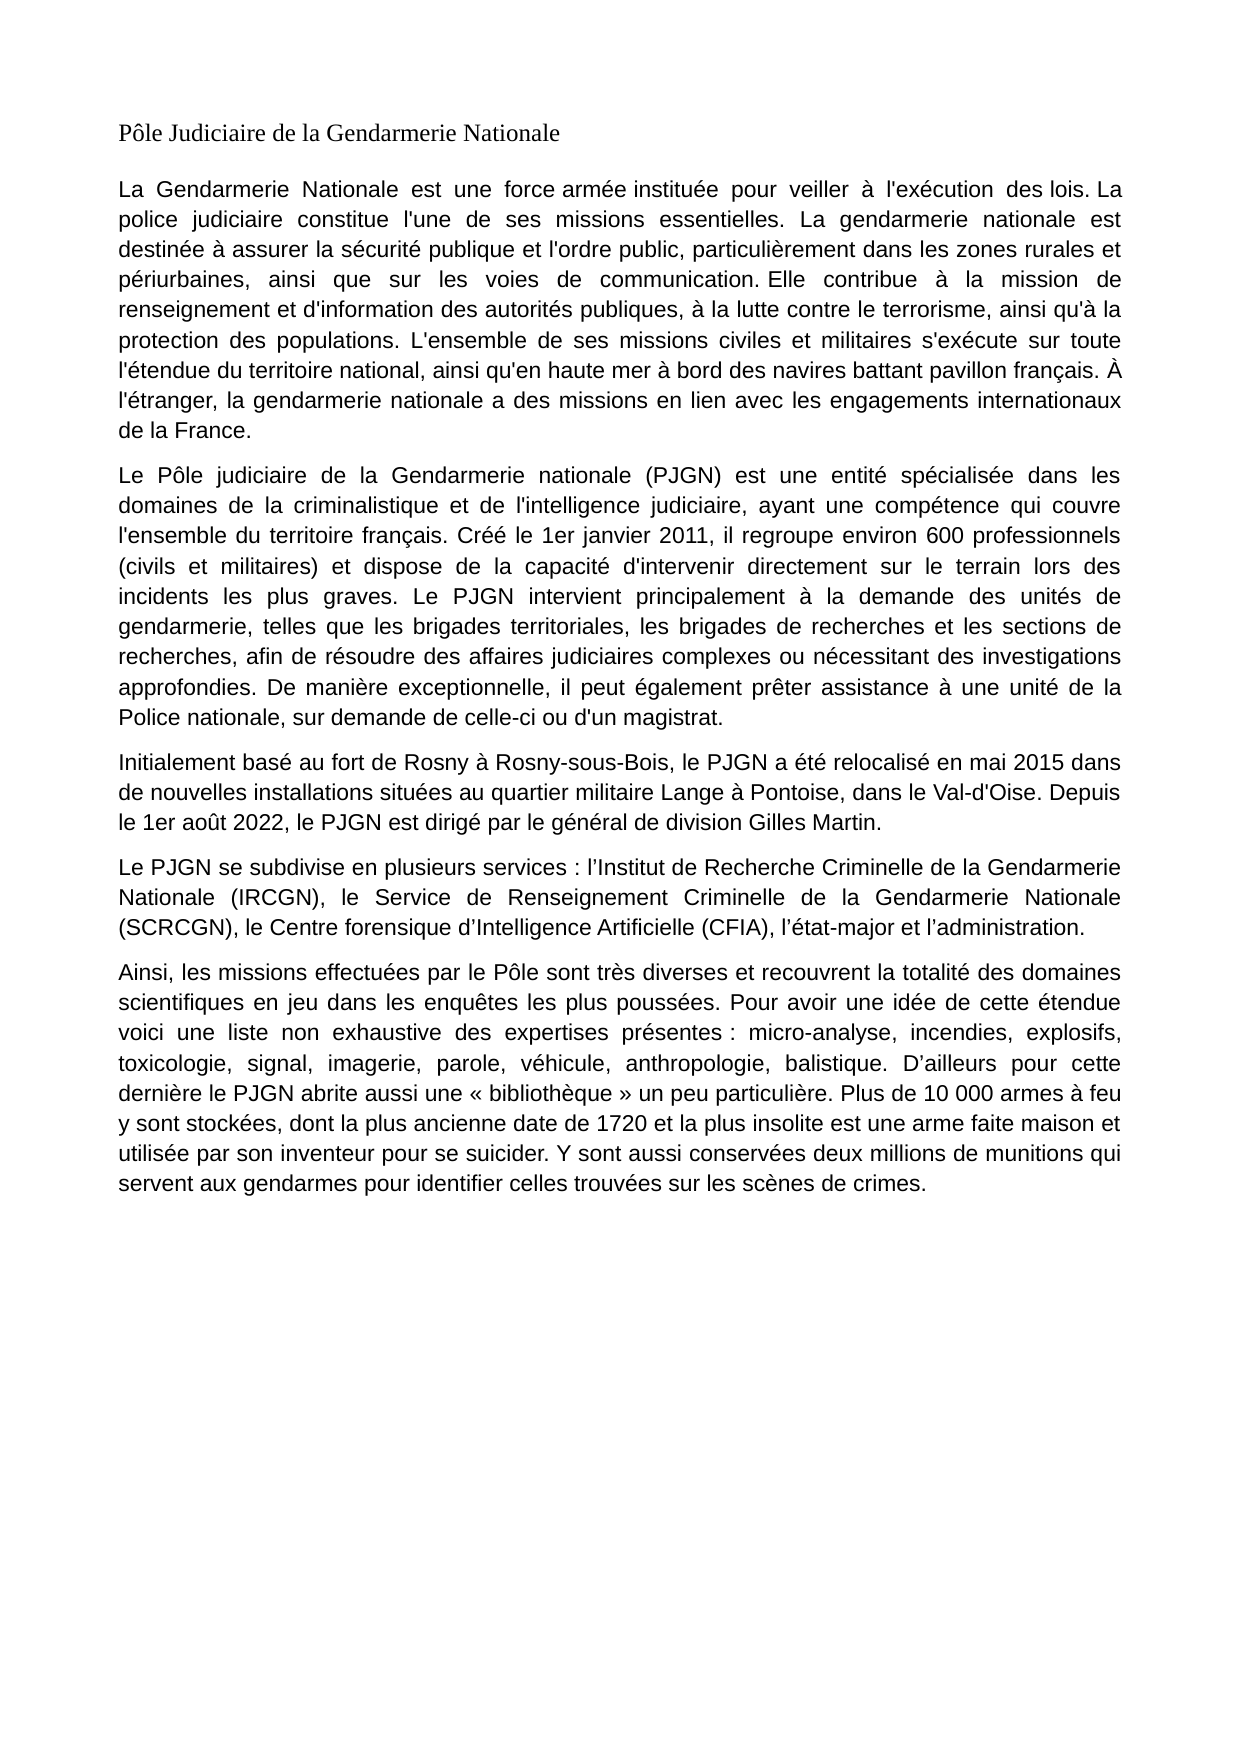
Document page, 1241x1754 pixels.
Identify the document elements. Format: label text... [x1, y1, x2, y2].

text Le Pôle judiciaire de la Gendarmerie nationale (PJGN) est une entité spécialisée dans les domaines de la criminalistique et de l'intelligence judiciaire, ayant une compétence qui couvre l'ensemble du territoire français. Créé le 1er janvier 2011, il regroupe environ 600 professionnels (civils et militaires) et dispose de la capacité d'intervenir directement sur le terrain lors des incidents les plus graves. Le PJGN intervient principalement à la demande des unités de gendarmerie, telles que les brigades territoriales, les brigades de recherches et les sections de recherches, afin de résoudre des affaires judiciaires complexes ou nécessitant des investigations approfondies. De manière exceptionnelle, il peut également prêter assistance à une unité de la Police nationale, sur demande de celle-ci ou d'un magistrat. [118, 462, 1122, 730]
text La Gendarmerie Nationale est une force armée instituée pour veiller à l'exécution des lois. La police judiciaire constitue l'une de ses missions essentielles. La gendarmerie nationale est destinée à assurer la sécurité publique et l'ordre public, particulièrement dans les zones rurales et périurbaines, ainsi que sur les voies de communication. Elle contribue à la mission de renseignement et d'information des autorités publiques, à la lutte contre le terrorisme, ainsi qu'à la protection des populations. L'ensemble de ses missions civiles et militaires s'exécute sur toute l'étendue du territoire national, ainsi qu'en haute mer à bord des navires battant pavillon français. À l'étranger, la gendarmerie nationale a des missions en lien avec les engagements internationaux de la France. [118, 176, 1122, 444]
text Pôle Judiciaire de la Gendarmerie Nationale [118, 118, 1122, 147]
text Ainsi, les missions effectuées par le Pôle sont très diverses et recouvrent la totalité des domaines scientifiques en jeu dans les enquêtes les plus poussées. Pour avoir une idée de cette étendue voici une liste non exhaustive des expertises présentes : micro-analyse, incendies, explosifs, toxicologie, signal, imagerie, parole, véhicule, anthropologie, balistique. D’ailleurs pour cette dernière le PJGN abrite aussi une « bibliothèque » un peu particulière. Plus de 10 000 armes à feu y sont stockées, dont la plus ancienne date de 1720 et la plus insolite est une arme faite maison et utilisée par son inventeur pour se suicider. Y sont aussi conservées deux millions de munitions qui servent aux gendarmes pour identifier celles trouvées sur les scènes de crimes. [118, 959, 1122, 1197]
text Initialement basé au fort de Rosny à Rosny-sous-Bois, le PJGN a été relocalisé en mai 2015 dans de nouvelles installations situées au quartier militaire Lange à Pontoise, dans le Val-d'Oise. Depuis le 1er août 2022, le PJGN est dirigé par le général de division Gilles Martin. [118, 748, 1122, 835]
text Le PJGN se subdivise en plusieurs services : l’Institut de Recherche Criminelle de la Gendarmerie Nationale (IRCGN), le Service de Renseignement Criminelle de la Gendarmerie Nationale (SCRCGN), le Centre forensique d’Intelligence Artificielle (CFIA), l’état-major et l’administration. [118, 854, 1122, 941]
